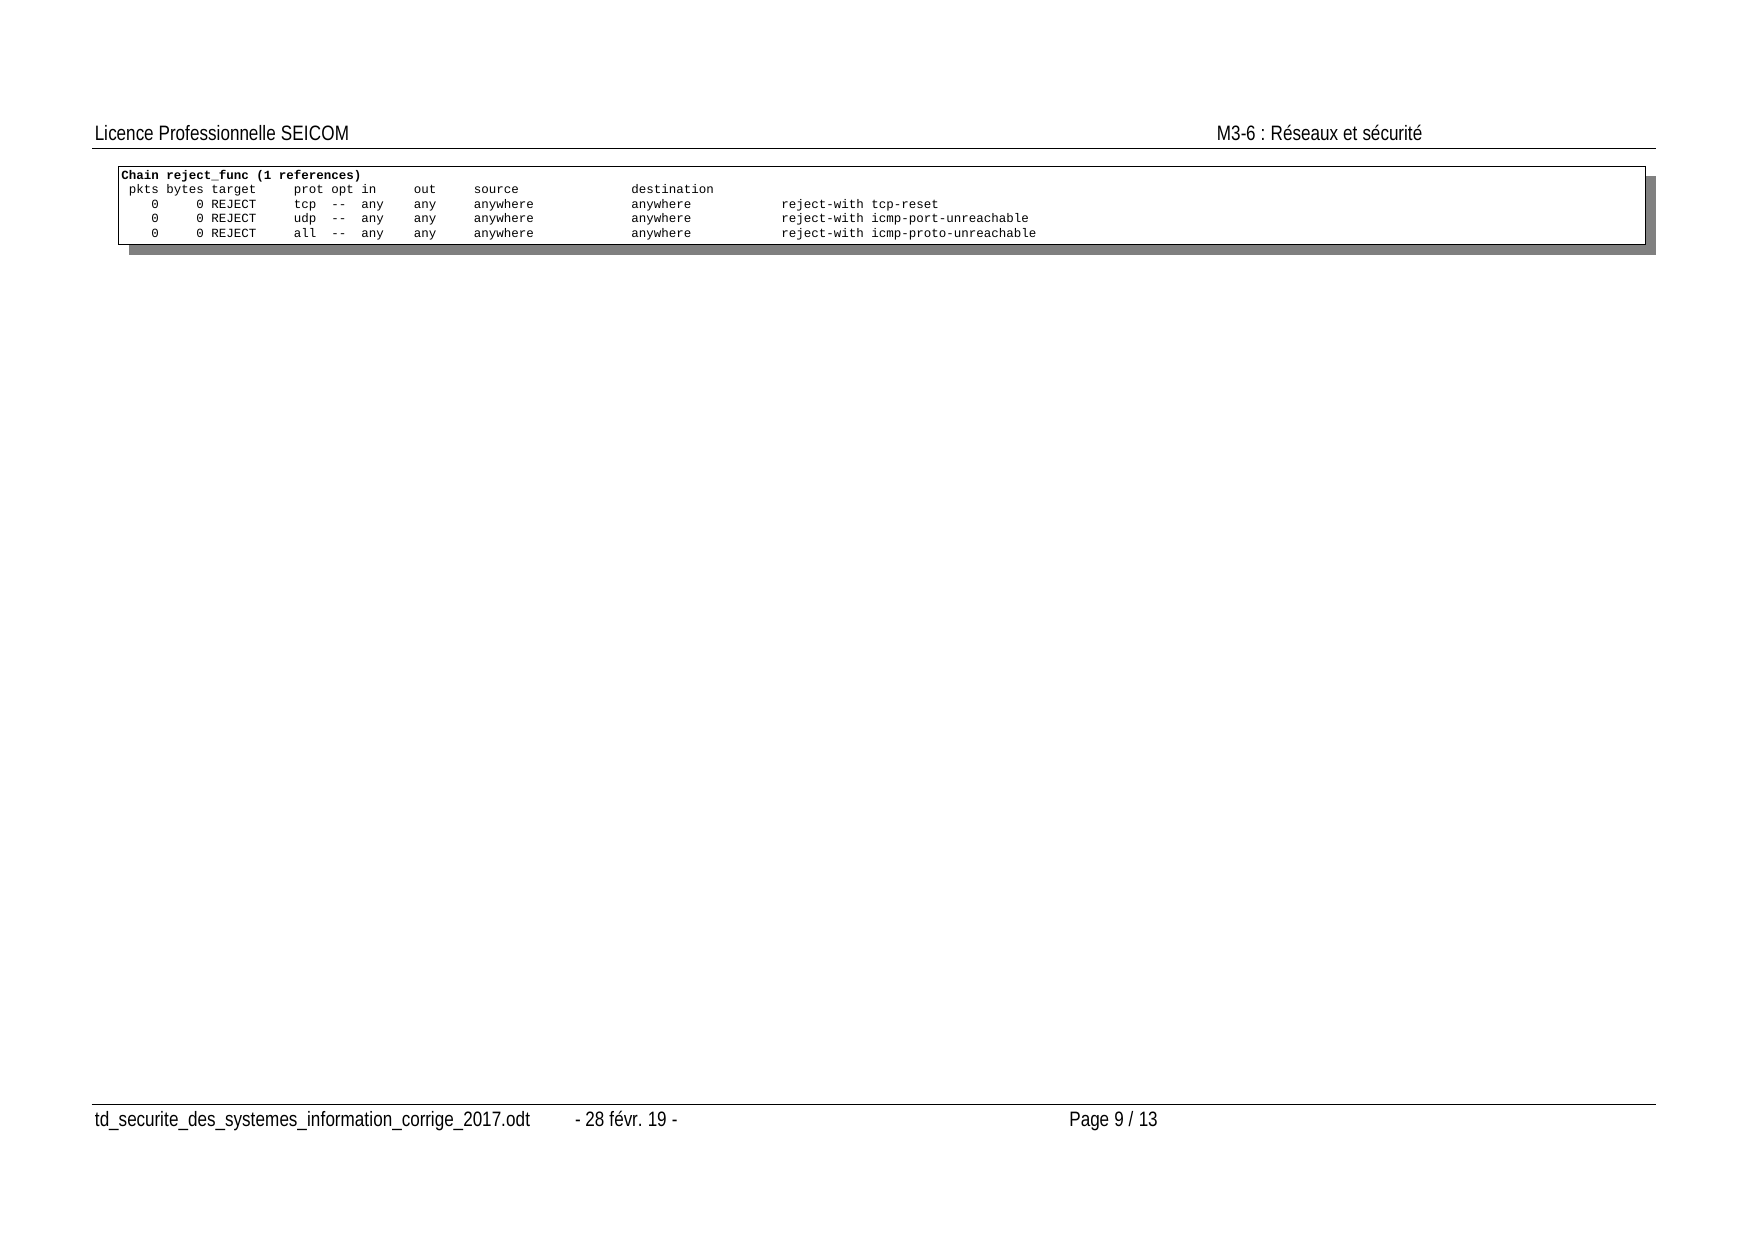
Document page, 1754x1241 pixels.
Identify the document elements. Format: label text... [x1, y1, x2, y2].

text 0 0 REJECT all -- any any anywhere anywhere reject-with icmp-proto-unreachable [119, 224, 1645, 244]
text Chain reject_func (1 references) [119, 167, 1645, 180]
text 0 0 REJECT tcp -- any any anywhere anywhere reject-with tcp-reset [119, 195, 1645, 209]
text 0 0 REJECT udp -- any any anywhere anywhere reject-with icmp-port-unreachable [119, 209, 1645, 224]
text pkts bytes target prot opt in out source destination [119, 180, 1645, 195]
